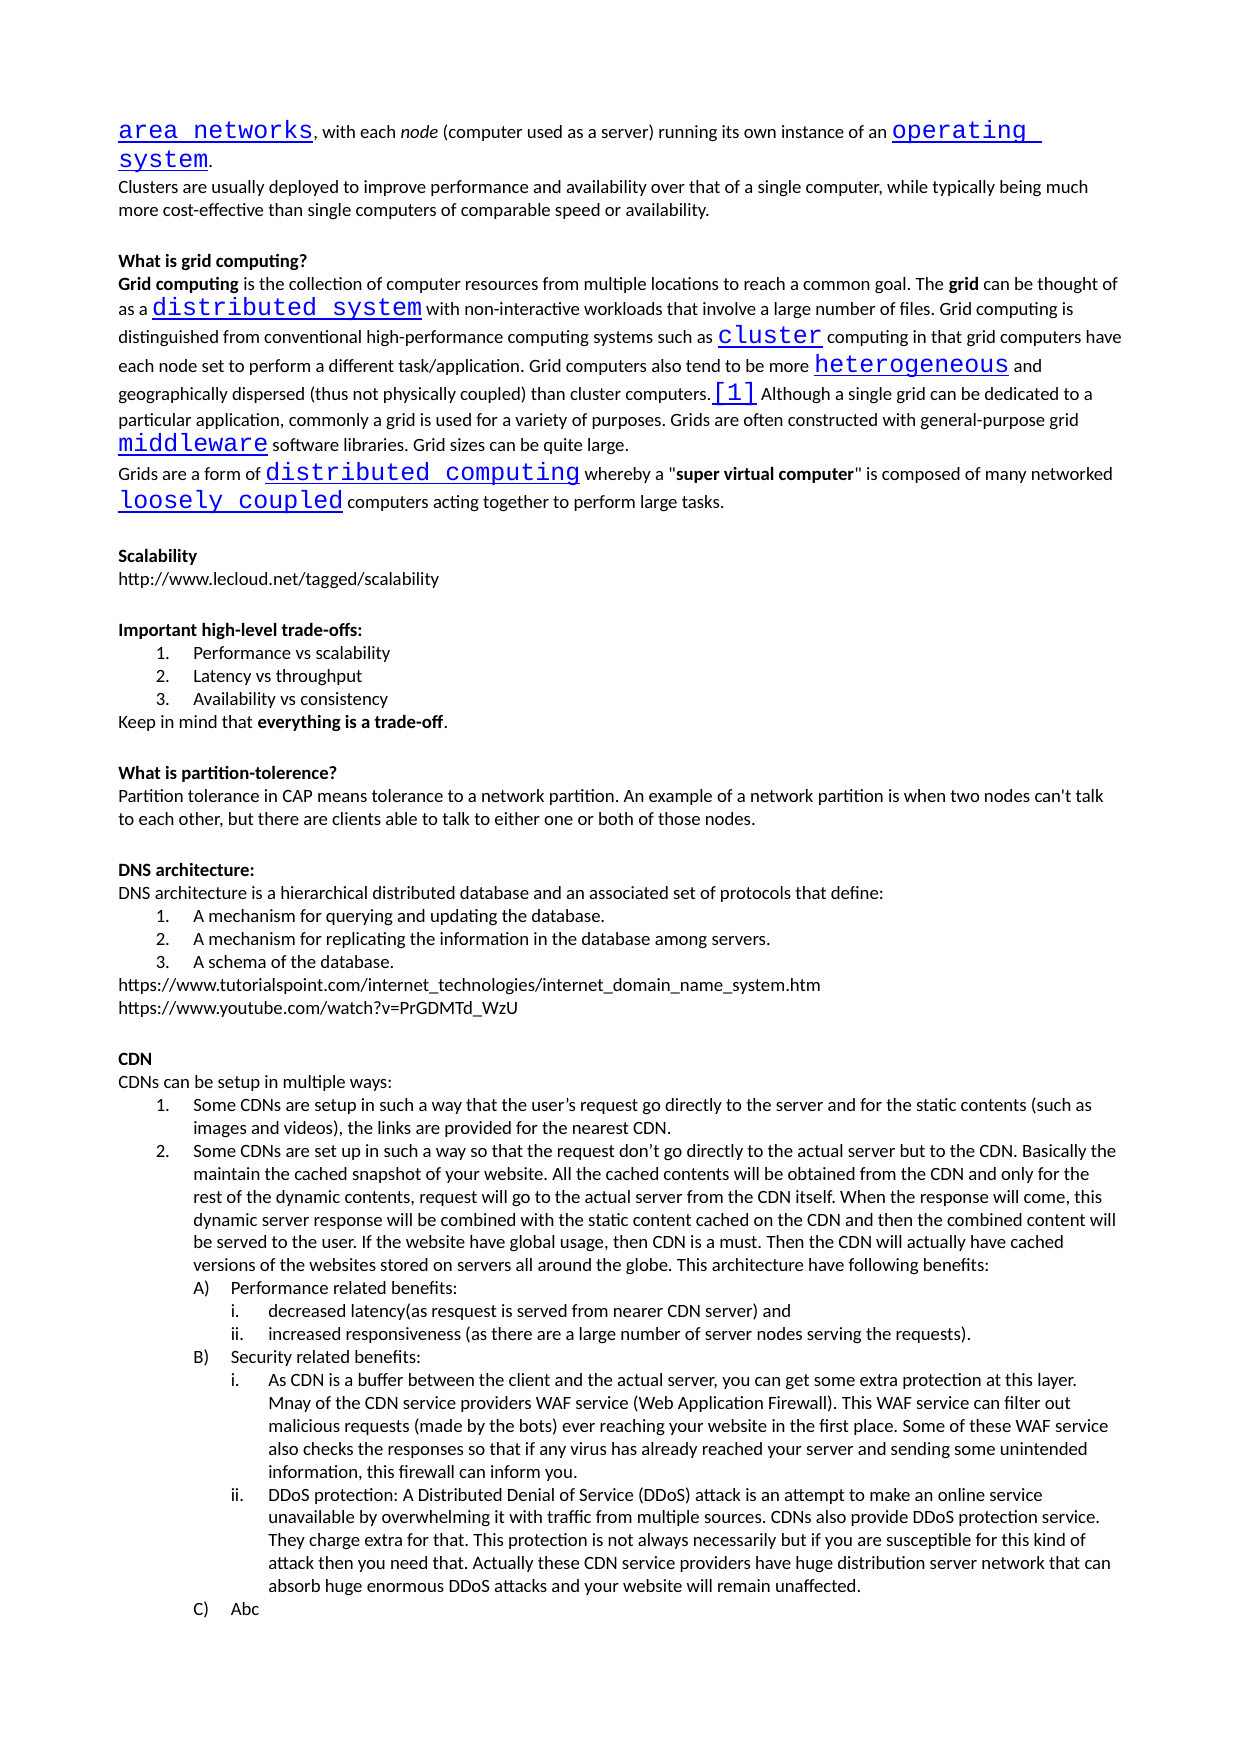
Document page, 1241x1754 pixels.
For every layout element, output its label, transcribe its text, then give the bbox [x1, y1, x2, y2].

list As CDN is a buffer between the client and the actual server, you can get some extra protection at this layer. Mnay of the CDN service providers WAF service (Web Application Firewall). This WAF service can filter out malicious requests (made by the bots) ever reaching your website in the first place. Some of these WAF service also checks the responses so that if any virus has already reached your server and sending some unintended information, this firewall can inform you. [231, 1368, 1122, 1483]
list Latency vs throughput [156, 664, 1122, 687]
list A mechanism for replicating the information in the database among servers. [156, 927, 1122, 950]
list DDoS protection: A Distributed Denial of Service (DDoS) attack is an attempt to make an online service unavailable by overwhelming it with traffic from multiple sources. CDNs also provide DDoS protection service. They charge extra for that. This protection is not always necessarily but if you are susceptible for this kind of attack then you need that. Actually these CDN service providers have huge distribution server network that can absorb huge enormous DDoS attacks and your website will remain unaffected. [231, 1483, 1122, 1597]
text DNS architecture: [118, 858, 1122, 881]
text Partition tolerance in CAP means tolerance to a network partition. An example of a network partition is when two nodes can't talk to each other, but there are clients able to talk to either one or both of those nodes. [118, 784, 1122, 830]
text https://www.youtube.com/watch?v=PrGDMTd_WzU [118, 996, 1122, 1019]
text https://www.tutorialspoint.com/internet_technologies/internet_domain_name_system.htm [118, 973, 1122, 996]
list A schema of the database. [156, 950, 1122, 973]
text Clusters are usually deployed to improve performance and availability over that of a single computer, while typically being much more cost-effective than single computers of comparable speed or availability. [118, 175, 1122, 221]
text What is grid computing? [118, 249, 1122, 272]
text DNS architecture is a hierarchical distributed database and an associated set of protocols that define: [118, 881, 1122, 904]
list Some CDNs are set up in such a way so that the request don’t go directly to the actual server but to the CDN. Basically the maintain the cached snapshot of your website. All the cached contents will be obtained from the CDN and only for the rest of the dynamic contents, request will go to the actual server from the CDN itself. When the response will come, this dynamic server response will be combined with the static content cached on the CDN and then the combined content will be served to the user. If the website have global usage, then CDN is a must. Then the CDN will actually have cached versions of the websites stored on servers all around the globe. This architecture have following benefits: [156, 1139, 1122, 1276]
text Important high-level trade-offs: [118, 618, 1122, 641]
list decreased latency(as resquest is served from nearer CDN server) and [231, 1299, 1122, 1322]
list increased responsiveness (as there are a large number of server nodes serving the requests). [231, 1322, 1122, 1345]
list Performance related benefits: [193, 1276, 1122, 1299]
text CDN [118, 1047, 1122, 1070]
text CDNs can be setup in multiple ways: [118, 1070, 1122, 1093]
text http://www.lecloud.net/tagged/scalability [118, 567, 1122, 590]
text Grids are a form of distributed computing whereby a "super virtual computer" is composed of many networked loosely coupled computers acting together to perform large tasks. [118, 459, 1122, 516]
list Security related benefits: [193, 1345, 1122, 1368]
text What is partition-tolerence? [118, 761, 1122, 784]
text area networks, with each node (computer used as a server) running its own instance of an operating system. [118, 118, 1122, 175]
text Grid computing is the collection of computer resources from multiple locations to reach a common goal. The grid can be thought of as a distributed system with non-interactive workloads that involve a large number of files. Grid computing is distinguished from conventional high-performance computing systems such as cluster computing in that grid computers have each node set to perform a different task/application. Grid computers also tend to be more heterogeneous and geographically dispersed (thus not physically coupled) than cluster computers.[1] Although a single grid can be dedicated to a particular application, commonly a grid is used for a variety of purposes. Grids are often constructed with general-purpose grid middleware software libraries. Grid sizes can be quite large. [118, 272, 1122, 459]
list Performance vs scalability [156, 641, 1122, 664]
list A mechanism for querying and updating the database. [156, 904, 1122, 927]
list Abc [193, 1597, 1122, 1620]
list Some CDNs are setup in such a way that the user’s request go directly to the server and for the static contents (such as images and videos), the links are provided for the nearest CDN. [156, 1093, 1122, 1139]
list Availability vs consistency [156, 687, 1122, 710]
text Scalability [118, 544, 1122, 567]
text Keep in mind that everything is a trade-off. [118, 710, 1122, 733]
